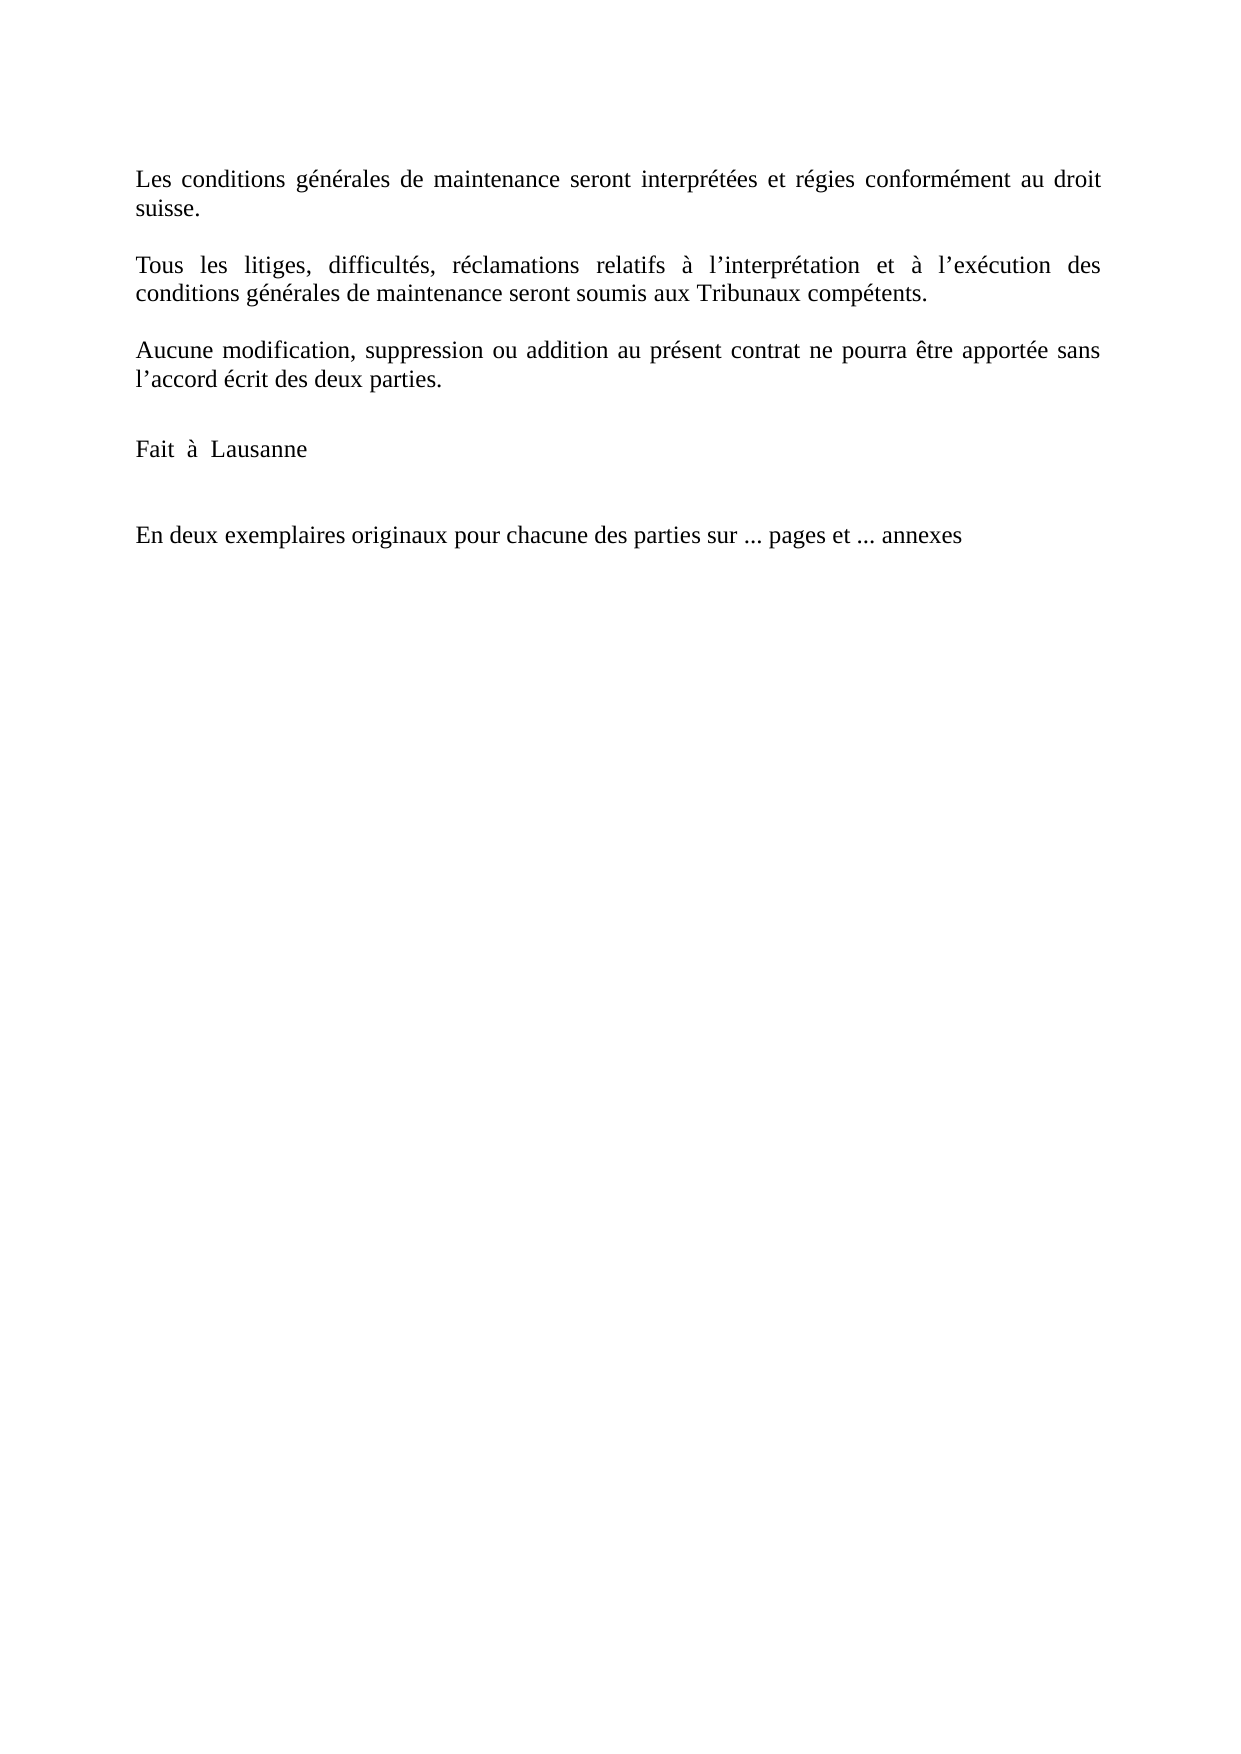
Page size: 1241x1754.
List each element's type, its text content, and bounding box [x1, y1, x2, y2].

text Aucune modification, suppression ou addition au présent contrat ne pourra être apportée sans l’accord écrit des deux parties. [135, 336, 1101, 393]
text Tous les litiges, difficultés, réclamations relatifs à l’interprétation et à l’exécution des conditions générales de maintenance seront soumis aux Tribunaux compétents. [135, 250, 1101, 307]
text En deux exemplaires originaux pour chacune des parties sur ... pages et ... annexes [135, 520, 1002, 549]
text Les conditions générales de maintenance seront interprétées et régies conformément au droit suisse. [135, 164, 1101, 222]
text Fait à Lausanne [135, 434, 314, 463]
